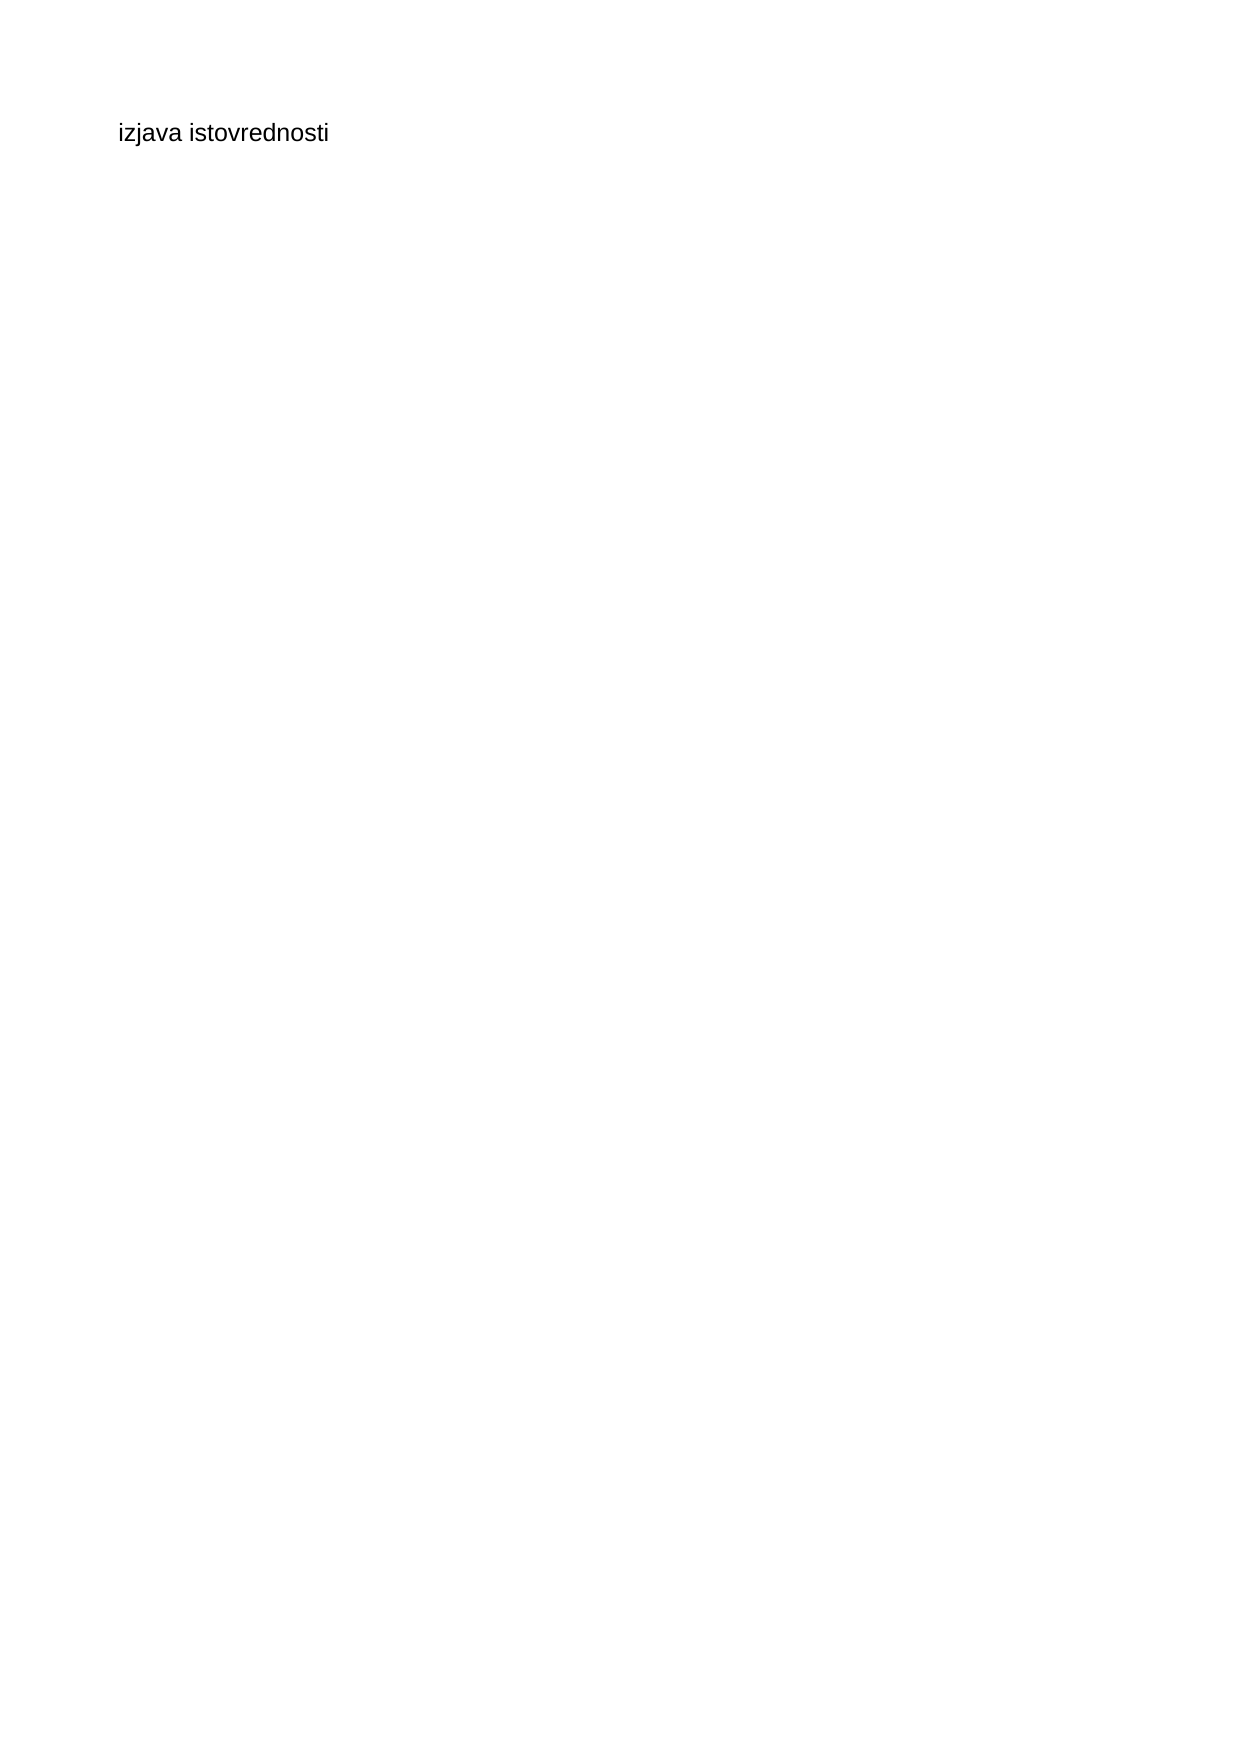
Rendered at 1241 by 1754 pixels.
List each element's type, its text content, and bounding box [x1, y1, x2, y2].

text izjava istovrednosti [118, 118, 1122, 147]
